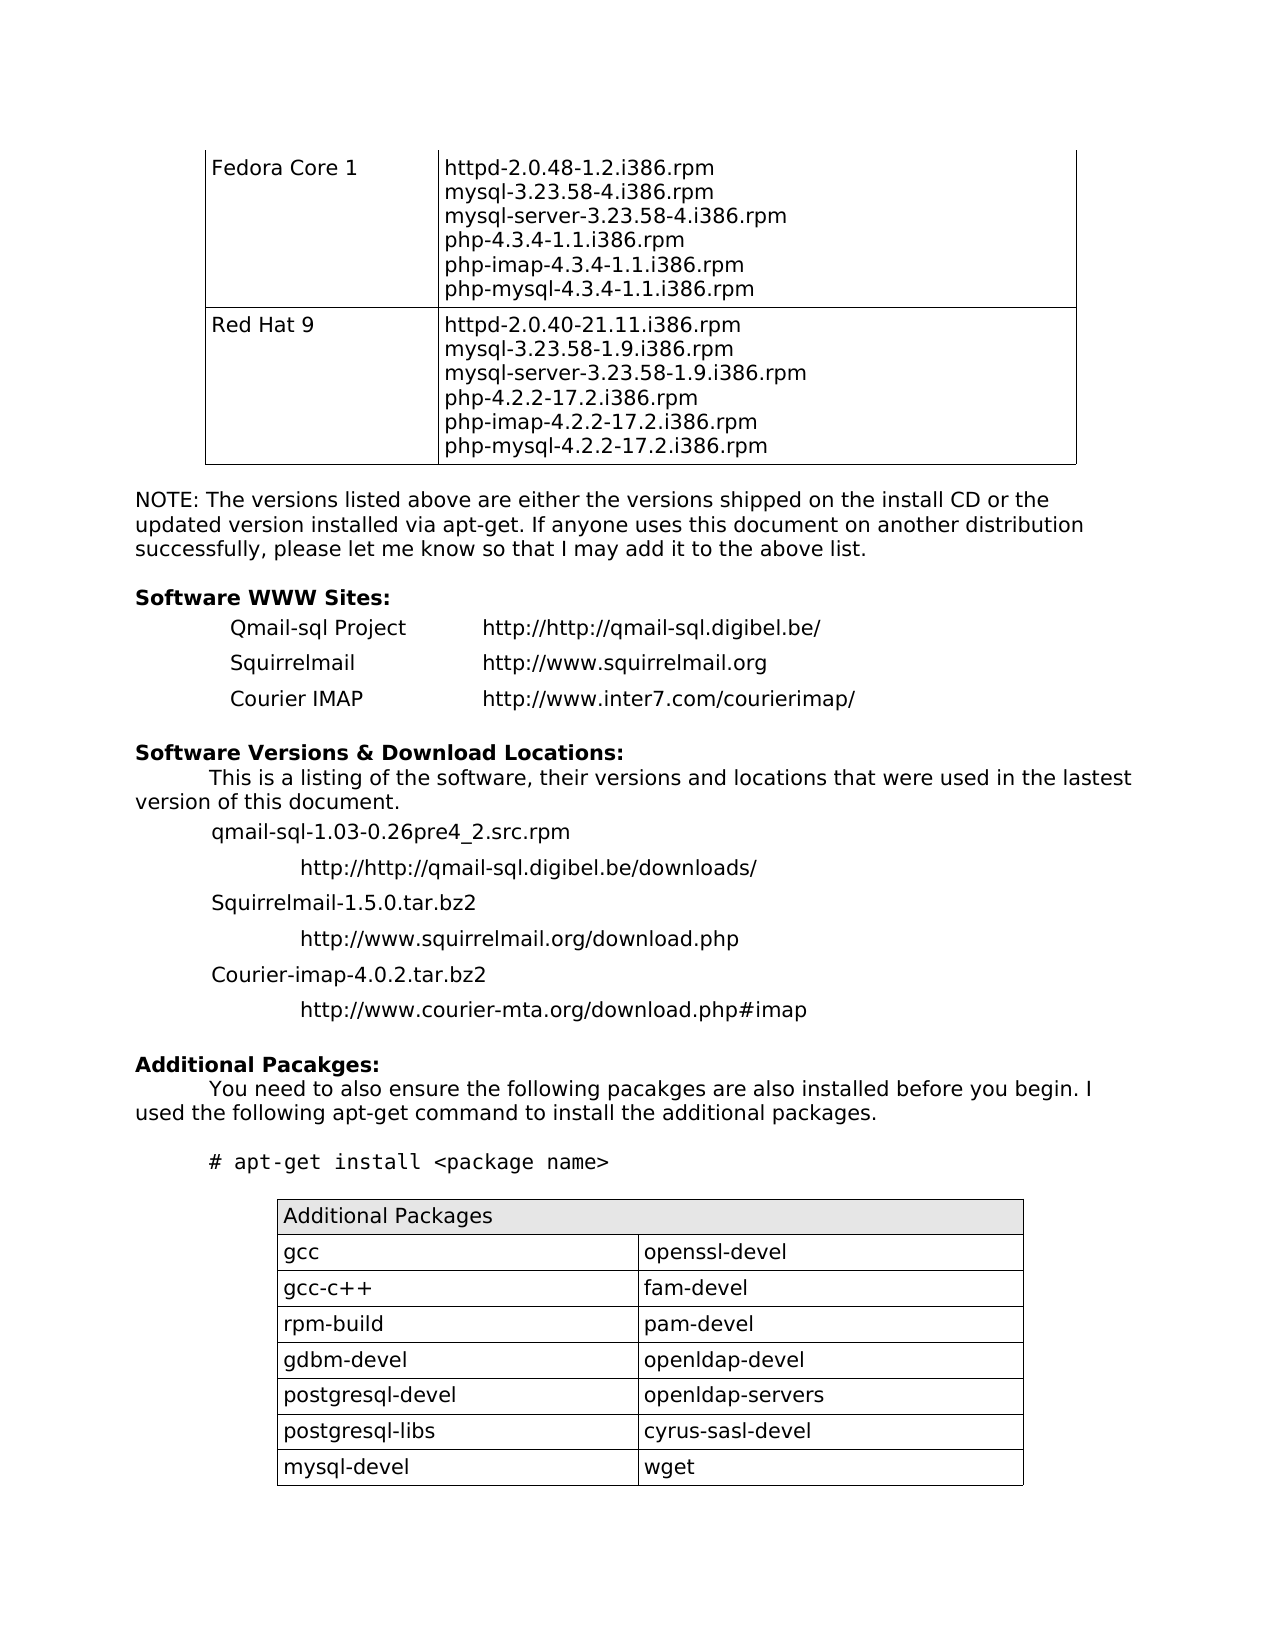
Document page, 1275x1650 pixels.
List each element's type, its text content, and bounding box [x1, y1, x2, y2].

table_cell Squirrelmail-1.5.0.tar.bz2 [205, 886, 1077, 921]
table_cell httpd-2.0.48-1.2.i386.rpm mysql-3.23.58-4.i386.rpm mysql-server-3.23.58-4.i386.rpm php-4.3.4-1.1.i386.rpm php-imap-4.3.4-1.1.i386.rpm php-mysql-4.3.4-1.1.i386.rpm [439, 150, 1076, 307]
table_cell Squirrelmail [224, 646, 476, 681]
table_cell http://www.squirrelmail.org/download.php [294, 921, 1077, 957]
table_cell Red Hat 9 [206, 308, 438, 464]
table_cell http://http://qmail-sql.digibel.be/downloads/ [294, 850, 1077, 886]
text Software Versions & Download Locations: [135, 741, 1140, 766]
table_header qmail-sql-1.03-0.26pre4_2.src.rpm [205, 814, 1077, 850]
table_cell openssl-devel [639, 1235, 1023, 1270]
text NOTE: The versions listed above are either the versions shipped on the install CD or the updated version installed via apt-get. If anyone uses this document on another distribution successfully, please let me know so that I may add it to the above list. [135, 489, 1140, 561]
table_cell mysql-devel [278, 1450, 638, 1485]
text Additional Pacakges: [135, 1053, 1140, 1077]
table_cell httpd-2.0.40-21.11.i386.rpm mysql-3.23.58-1.9.i386.rpm mysql-server-3.23.58-1.9.i386.rpm php-4.2.2-17.2.i386.rpm php-imap-4.2.2-17.2.i386.rpm php-mysql-4.2.2-17.2.i386.rpm [439, 308, 1076, 464]
table_cell openldap-devel [639, 1343, 1023, 1378]
table_cell openldap-servers [639, 1379, 1023, 1414]
table_cell Fedora Core 1 [206, 150, 438, 307]
table_cell gcc [278, 1235, 638, 1270]
table_cell postgresql-devel [278, 1379, 638, 1414]
table_cell pam-devel [639, 1307, 1023, 1342]
table_cell wget [639, 1450, 1023, 1485]
table_cell http://www.inter7.com/courierimap/ [476, 681, 976, 717]
table_header Qmail-sql Project [224, 610, 476, 646]
table_header Additional Packages [278, 1200, 1023, 1234]
text Software WWW Sites: [135, 586, 1140, 610]
table_cell http://www.courier-mta.org/download.php#imap [294, 993, 1077, 1029]
table_cell Courier IMAP [224, 681, 476, 717]
table_cell http://www.squirrelmail.org [476, 646, 976, 681]
text This is a listing of the software, their versions and locations that were used in the lastest version of this document. [135, 766, 1140, 814]
table_cell fam-devel [639, 1271, 1023, 1306]
table_cell cyrus-sasl-devel [639, 1415, 1023, 1449]
table_cell postgresql-libs [278, 1415, 638, 1449]
table_cell [205, 993, 294, 1029]
table_cell [205, 921, 294, 957]
text You need to also ensure the following pacakges are also installed before you begin. I used the following apt-get command to install the additional packages. [135, 1077, 1140, 1126]
table_cell gcc-c++ [278, 1271, 638, 1306]
table_cell [205, 850, 294, 886]
table_cell rpm-build [278, 1307, 638, 1342]
table_cell Courier-imap-4.0.2.tar.bz2 [205, 957, 1077, 993]
table_header http://http://qmail-sql.digibel.be/ [476, 610, 976, 646]
text # apt-get install <package name> [135, 1150, 1140, 1174]
table_cell gdbm-devel [278, 1343, 638, 1378]
